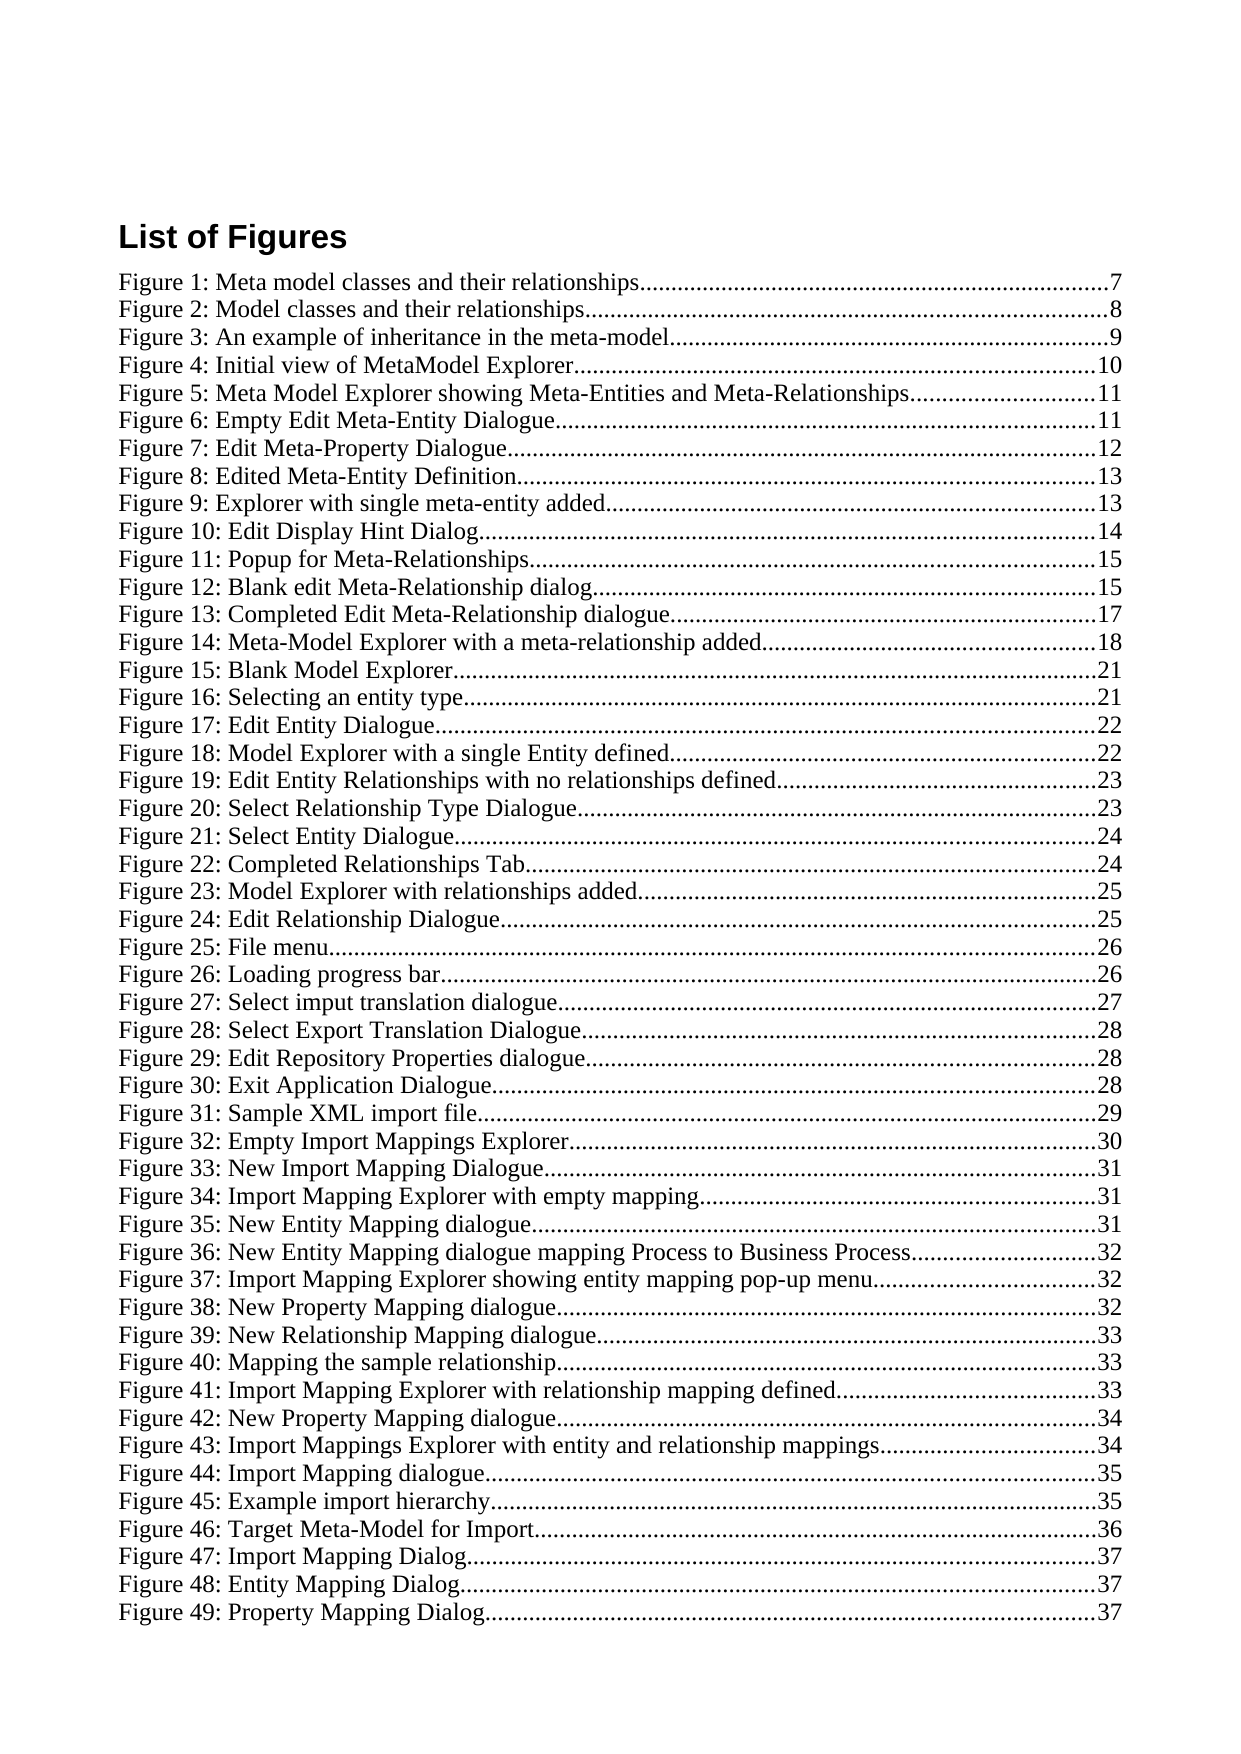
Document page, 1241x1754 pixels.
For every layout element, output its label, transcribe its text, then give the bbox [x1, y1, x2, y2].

text Figure 39: New Relationship Mapping dialogue 33 [118, 1321, 1122, 1348]
text Figure 6: Empty Edit Meta-Entity Dialogue 11 [118, 406, 1122, 434]
text Figure 20: Select Relationship Type Dialogue 23 [118, 794, 1122, 822]
text Figure 19: Edit Entity Relationships with no relationships defined 23 [118, 767, 1122, 794]
text Figure 48: Entity Mapping Dialog 37 [118, 1570, 1122, 1598]
text Figure 18: Model Explorer with a single Entity defined. 22 [118, 739, 1122, 767]
text Figure 44: Import Mapping dialogue 35 [118, 1459, 1122, 1487]
text Figure 42: New Property Mapping dialogue 34 [118, 1404, 1122, 1432]
text Figure 36: New Entity Mapping dialogue mapping Process to Business Process 32 [118, 1238, 1122, 1265]
text Figure 22: Completed Relationships Tab 24 [118, 850, 1122, 877]
text Figure 35: New Entity Mapping dialogue 31 [118, 1210, 1122, 1238]
text Figure 25: File menu 26 [118, 933, 1122, 961]
text Figure 31: Sample XML import file 29 [118, 1099, 1122, 1127]
text Figure 13: Completed Edit Meta-Relationship dialogue. 17 [118, 600, 1122, 628]
text Figure 32: Empty Import Mappings Explorer 30 [118, 1127, 1122, 1154]
text Figure 3: An example of inheritance in the meta-model 9 [118, 323, 1122, 351]
text Figure 4: Initial view of MetaModel Explorer 10 [118, 351, 1122, 379]
text Figure 12: Blank edit Meta-Relationship dialog. 15 [118, 573, 1122, 600]
text Figure 24: Edit Relationship Dialogue 25 [118, 905, 1122, 933]
text Figure 11: Popup for Meta-Relationships 15 [118, 545, 1122, 573]
text Figure 46: Target Meta-Model for Import 36 [118, 1515, 1122, 1542]
text Figure 29: Edit Repository Properties dialogue 28 [118, 1044, 1122, 1071]
text Figure 8: Edited Meta-Entity Definition 13 [118, 462, 1122, 489]
text Figure 1: Meta model classes and their relationships 7 [118, 268, 1122, 296]
text Figure 10: Edit Display Hint Dialog 14 [118, 517, 1122, 545]
text Figure 28: Select Export Translation Dialogue 28 [118, 1016, 1122, 1044]
text Figure 2: Model classes and their relationships 8 [118, 296, 1122, 323]
text Figure 34: Import Mapping Explorer with empty mapping 31 [118, 1182, 1122, 1210]
text Figure 43: Import Mappings Explorer with entity and relationship mappings 34 [118, 1432, 1122, 1459]
text Figure 16: Selecting an entity type 21 [118, 683, 1122, 711]
text Figure 7: Edit Meta-Property Dialogue 12 [118, 434, 1122, 462]
subtitle List of Figures [118, 218, 1122, 255]
text Figure 27: Select imput translation dialogue 27 [118, 988, 1122, 1016]
text Figure 37: Import Mapping Explorer showing entity mapping pop-up menu 32 [118, 1265, 1122, 1293]
text Figure 17: Edit Entity Dialogue 22 [118, 711, 1122, 739]
text Figure 21: Select Entity Dialogue 24 [118, 822, 1122, 850]
text Figure 15: Blank Model Explorer 21 [118, 656, 1122, 683]
text Figure 9: Explorer with single meta-entity added 13 [118, 489, 1122, 517]
text Figure 30: Exit Application Dialogue 28 [118, 1071, 1122, 1099]
text Figure 49: Property Mapping Dialog 37 [118, 1598, 1122, 1626]
text Figure 33: New Import Mapping Dialogue 31 [118, 1154, 1122, 1182]
text Figure 45: Example import hierarchy 35 [118, 1487, 1122, 1515]
text Figure 23: Model Explorer with relationships added. 25 [118, 877, 1122, 905]
text Figure 41: Import Mapping Explorer with relationship mapping defined. 33 [118, 1376, 1122, 1404]
text Figure 14: Meta-Model Explorer with a meta-relationship added. 18 [118, 628, 1122, 656]
text Figure 26: Loading progress bar 26 [118, 961, 1122, 988]
text Figure 5: Meta Model Explorer showing Meta-Entities and Meta-Relationships 11 [118, 379, 1122, 406]
text Figure 38: New Property Mapping dialogue 32 [118, 1293, 1122, 1321]
text Figure 47: Import Mapping Dialog 37 [118, 1542, 1122, 1570]
text Figure 40: Mapping the sample relationship 33 [118, 1348, 1122, 1376]
